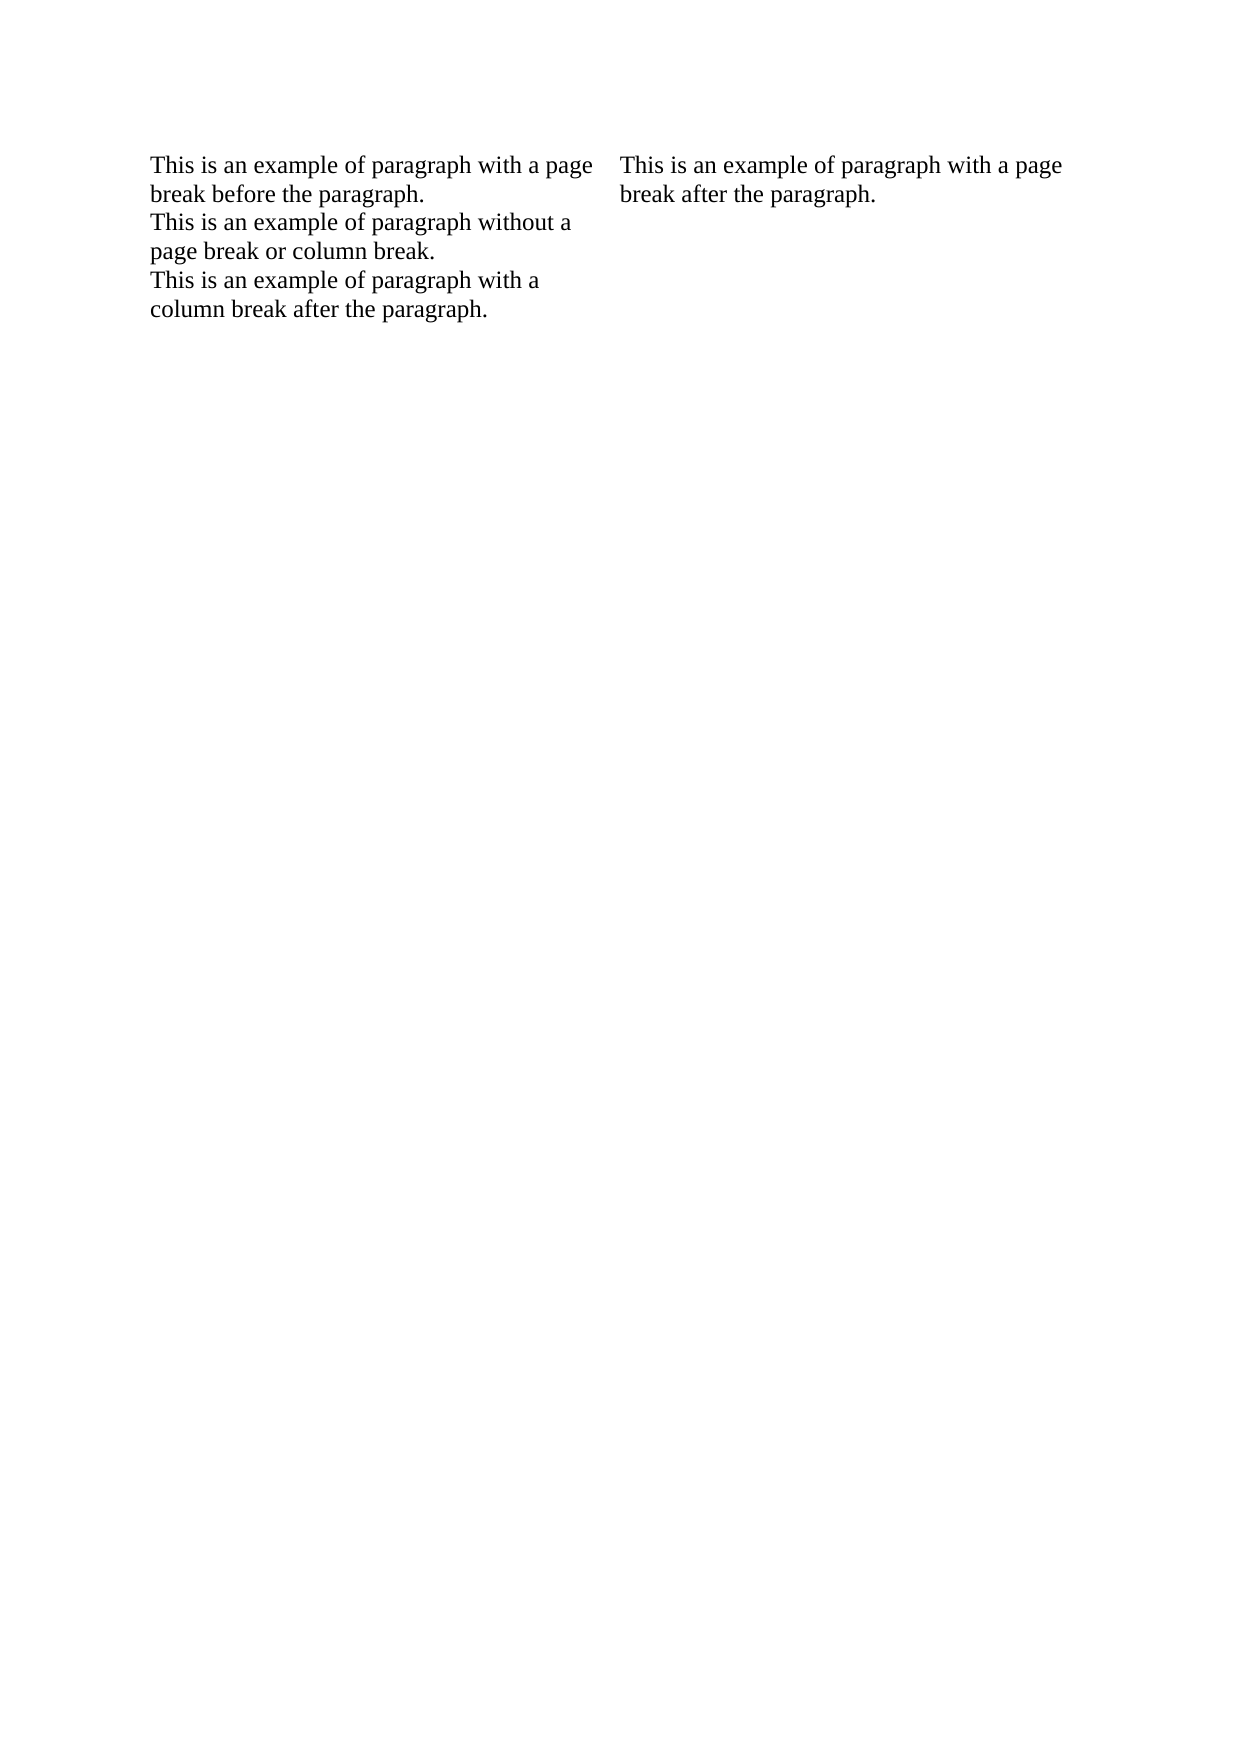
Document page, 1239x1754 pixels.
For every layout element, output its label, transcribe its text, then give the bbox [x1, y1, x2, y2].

text This is an example of paragraph with a column break after the paragraph. [150, 265, 619, 322]
text This is an example of paragraph without a page break or column break. [150, 207, 619, 265]
text This is an example of paragraph with a page break after the paragraph. [619, 150, 1089, 207]
text This is an example of paragraph with a page break before the paragraph. [150, 150, 619, 207]
